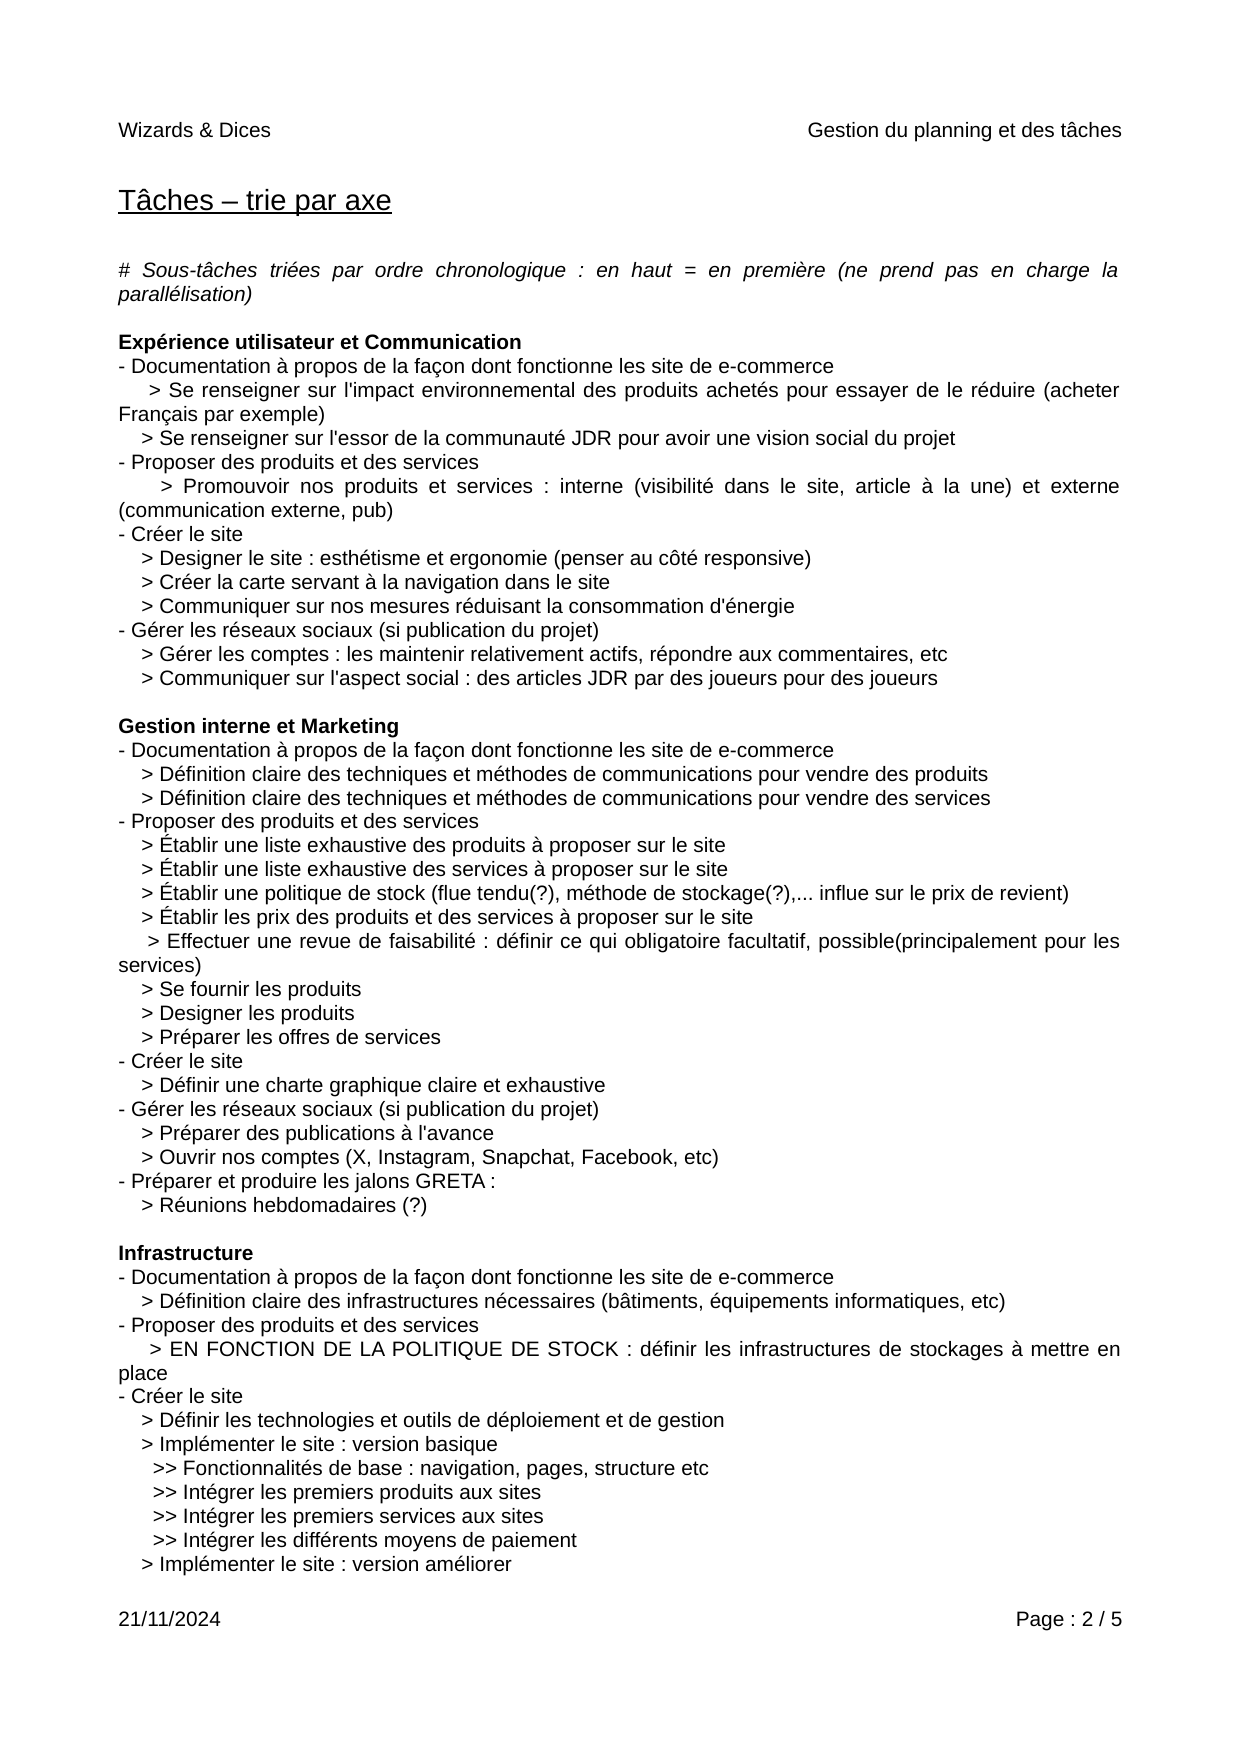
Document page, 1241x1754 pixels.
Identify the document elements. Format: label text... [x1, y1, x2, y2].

text - Proposer des produits et des services [118, 450, 1122, 474]
text - Préparer et produire les jalons GRETA : [118, 1169, 1122, 1193]
text > Définition claire des infrastructures nécessaires (bâtiments, équipements informatiques, etc) [118, 1288, 1122, 1312]
text > Établir une politique de stock (flue tendu(?), méthode de stockage(?),... influe sur le prix de revient) [118, 881, 1122, 905]
text > Gérer les comptes : les maintenir relativement actifs, répondre aux commentaires, etc [118, 642, 1122, 666]
text - Créer le site [118, 1049, 1122, 1073]
text > Communiquer sur nos mesures réduisant la consommation d'énergie [118, 594, 1122, 618]
text > Définir une charte graphique claire et exhaustive [118, 1073, 1122, 1097]
text > EN FONCTION DE LA POLITIQUE DE STOCK : définir les infrastructures de stockages à mettre en place [118, 1336, 1122, 1384]
text >> Fonctionnalités de base : navigation, pages, structure etc [118, 1456, 1122, 1480]
text - Créer le site [118, 1384, 1122, 1408]
text > Effectuer une revue de faisabilité : définir ce qui obligatoire facultatif, possible(principalement pour les services) [118, 929, 1122, 977]
text >> Intégrer les différents moyens de paiement [118, 1528, 1122, 1552]
text - Gérer les réseaux sociaux (si publication du projet) [118, 1097, 1122, 1121]
text > Définition claire des techniques et méthodes de communications pour vendre des services [118, 785, 1122, 809]
text > Définir les technologies et outils de déploiement et de gestion [118, 1408, 1122, 1432]
text - Documentation à propos de la façon dont fonctionne les site de e-commerce [118, 737, 1122, 761]
text > Établir une liste exhaustive des produits à proposer sur le site [118, 833, 1122, 857]
text > Réunions hebdomadaires (?) [118, 1193, 1122, 1217]
subtitle Tâches – trie par axe [118, 183, 1122, 217]
text > Designer les produits [118, 1001, 1122, 1025]
text > Préparer des publications à l'avance [118, 1121, 1122, 1145]
text Expérience utilisateur et Communication [118, 330, 1122, 354]
text > Promouvoir nos produits et services : interne (visibilité dans le site, article à la une) et externe (communication externe, pub) [118, 474, 1122, 522]
text - Documentation à propos de la façon dont fonctionne les site de e-commerce [118, 1264, 1122, 1288]
text > Préparer les offres de services [118, 1025, 1122, 1049]
text # Sous-tâches triées par ordre chronologique : en haut = en première (ne prend pas en charge la parallélisation) [118, 258, 1122, 306]
text > Établir une liste exhaustive des services à proposer sur le site [118, 857, 1122, 881]
text > Ouvrir nos comptes (X, Instagram, Snapchat, Facebook, etc) [118, 1145, 1122, 1169]
text > Communiquer sur l'aspect social : des articles JDR par des joueurs pour des joueurs [118, 666, 1122, 689]
text - Gérer les réseaux sociaux (si publication du projet) [118, 618, 1122, 642]
text - Proposer des produits et des services [118, 1312, 1122, 1336]
text > Se fournir les produits [118, 977, 1122, 1001]
text >> Intégrer les premiers services aux sites [118, 1504, 1122, 1528]
text > Établir les prix des produits et des services à proposer sur le site [118, 905, 1122, 929]
text >> Intégrer les premiers produits aux sites [118, 1480, 1122, 1504]
text - Créer le site [118, 522, 1122, 546]
text > Implémenter le site : version améliorer [118, 1552, 1122, 1576]
text > Créer la carte servant à la navigation dans le site [118, 570, 1122, 594]
text - Documentation à propos de la façon dont fonctionne les site de e-commerce [118, 354, 1122, 378]
text Infrastructure [118, 1241, 1122, 1264]
text > Designer le site : esthétisme et ergonomie (penser au côté responsive) [118, 546, 1122, 570]
text > Implémenter le site : version basique [118, 1432, 1122, 1456]
text > Se renseigner sur l'impact environnemental des produits achetés pour essayer de le réduire (acheter Français par exemple) [118, 378, 1122, 426]
text > Définition claire des techniques et méthodes de communications pour vendre des produits [118, 761, 1122, 785]
text - Proposer des produits et des services [118, 809, 1122, 833]
text Gestion interne et Marketing [118, 713, 1122, 737]
text > Se renseigner sur l'essor de la communauté JDR pour avoir une vision social du projet [118, 426, 1122, 450]
